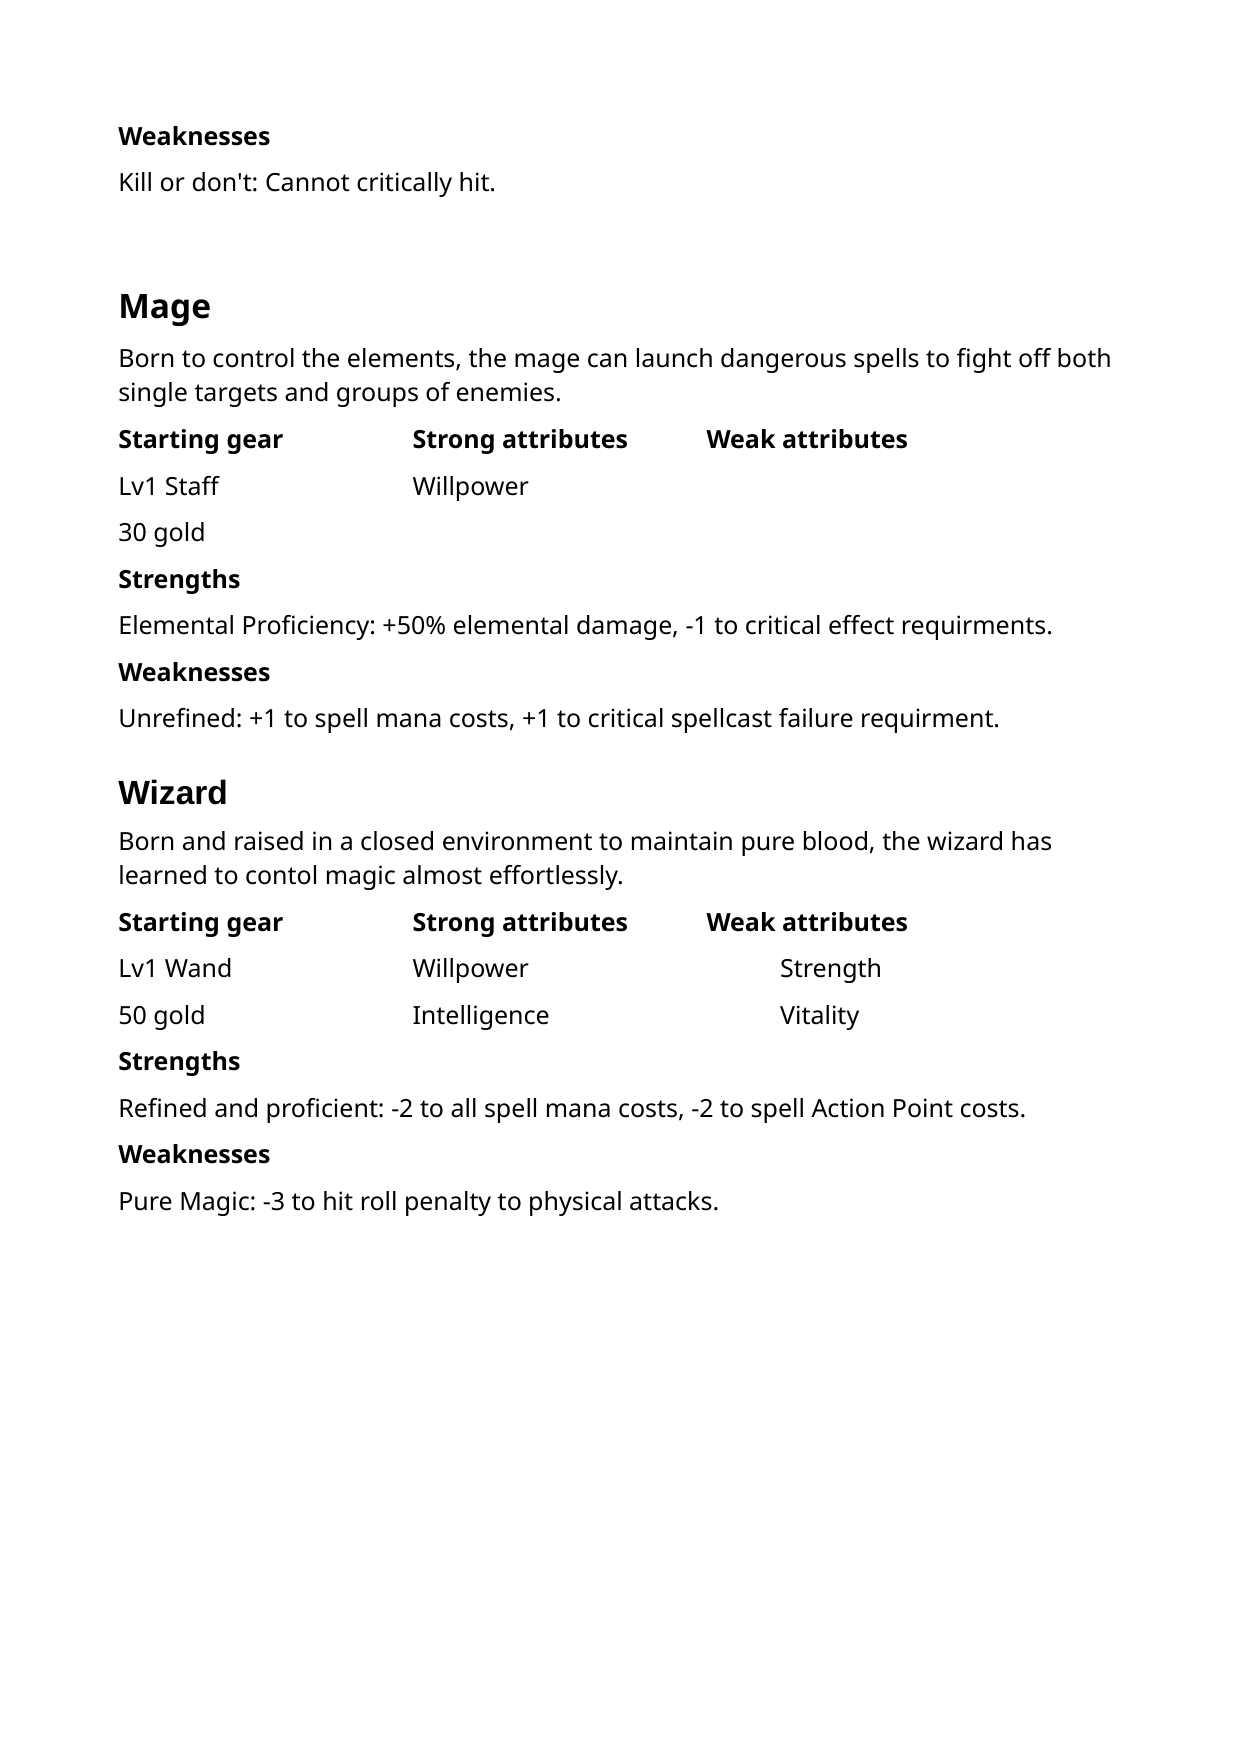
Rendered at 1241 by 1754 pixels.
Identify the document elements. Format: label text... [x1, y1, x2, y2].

subtitle Mage [118, 283, 1122, 328]
text Strengths [118, 561, 1122, 595]
text Starting gear Strong attributes Weak attributes [118, 904, 1122, 938]
text 30 gold [118, 515, 1122, 549]
text Born and raised in a closed environment to maintain pure blood, the wizard has learned to contol magic almost effortlessly. [118, 824, 1122, 892]
text Weaknesses [118, 654, 1122, 688]
text Weaknesses [118, 1137, 1122, 1171]
text Unrefined: +1 to spell mana costs, +1 to critical spellcast failure requirment. [118, 701, 1122, 735]
text Lv1 Staff Willpower [118, 468, 1122, 502]
subtitle Wizard [118, 773, 1122, 811]
text Kill or don't: Cannot critically hit. [118, 165, 1122, 199]
text Starting gear Strong attributes Weak attributes [118, 422, 1122, 456]
text Elemental Proficiency: +50% elemental damage, -1 to critical effect requirments. [118, 608, 1122, 642]
text Born to control the elements, the mage can launch dangerous spells to fight off both single targets and groups of enemies. [118, 341, 1122, 409]
text Strengths [118, 1044, 1122, 1078]
text Weaknesses [118, 118, 1122, 152]
text Pure Magic: -3 to hit roll penalty to physical attacks. [118, 1184, 1122, 1218]
text 50 gold Intelligence Vitality [118, 997, 1122, 1032]
text Lv1 Wand Willpower Strength [118, 951, 1122, 985]
text Refined and proficient: -2 to all spell mana costs, -2 to spell Action Point costs. [118, 1091, 1122, 1125]
